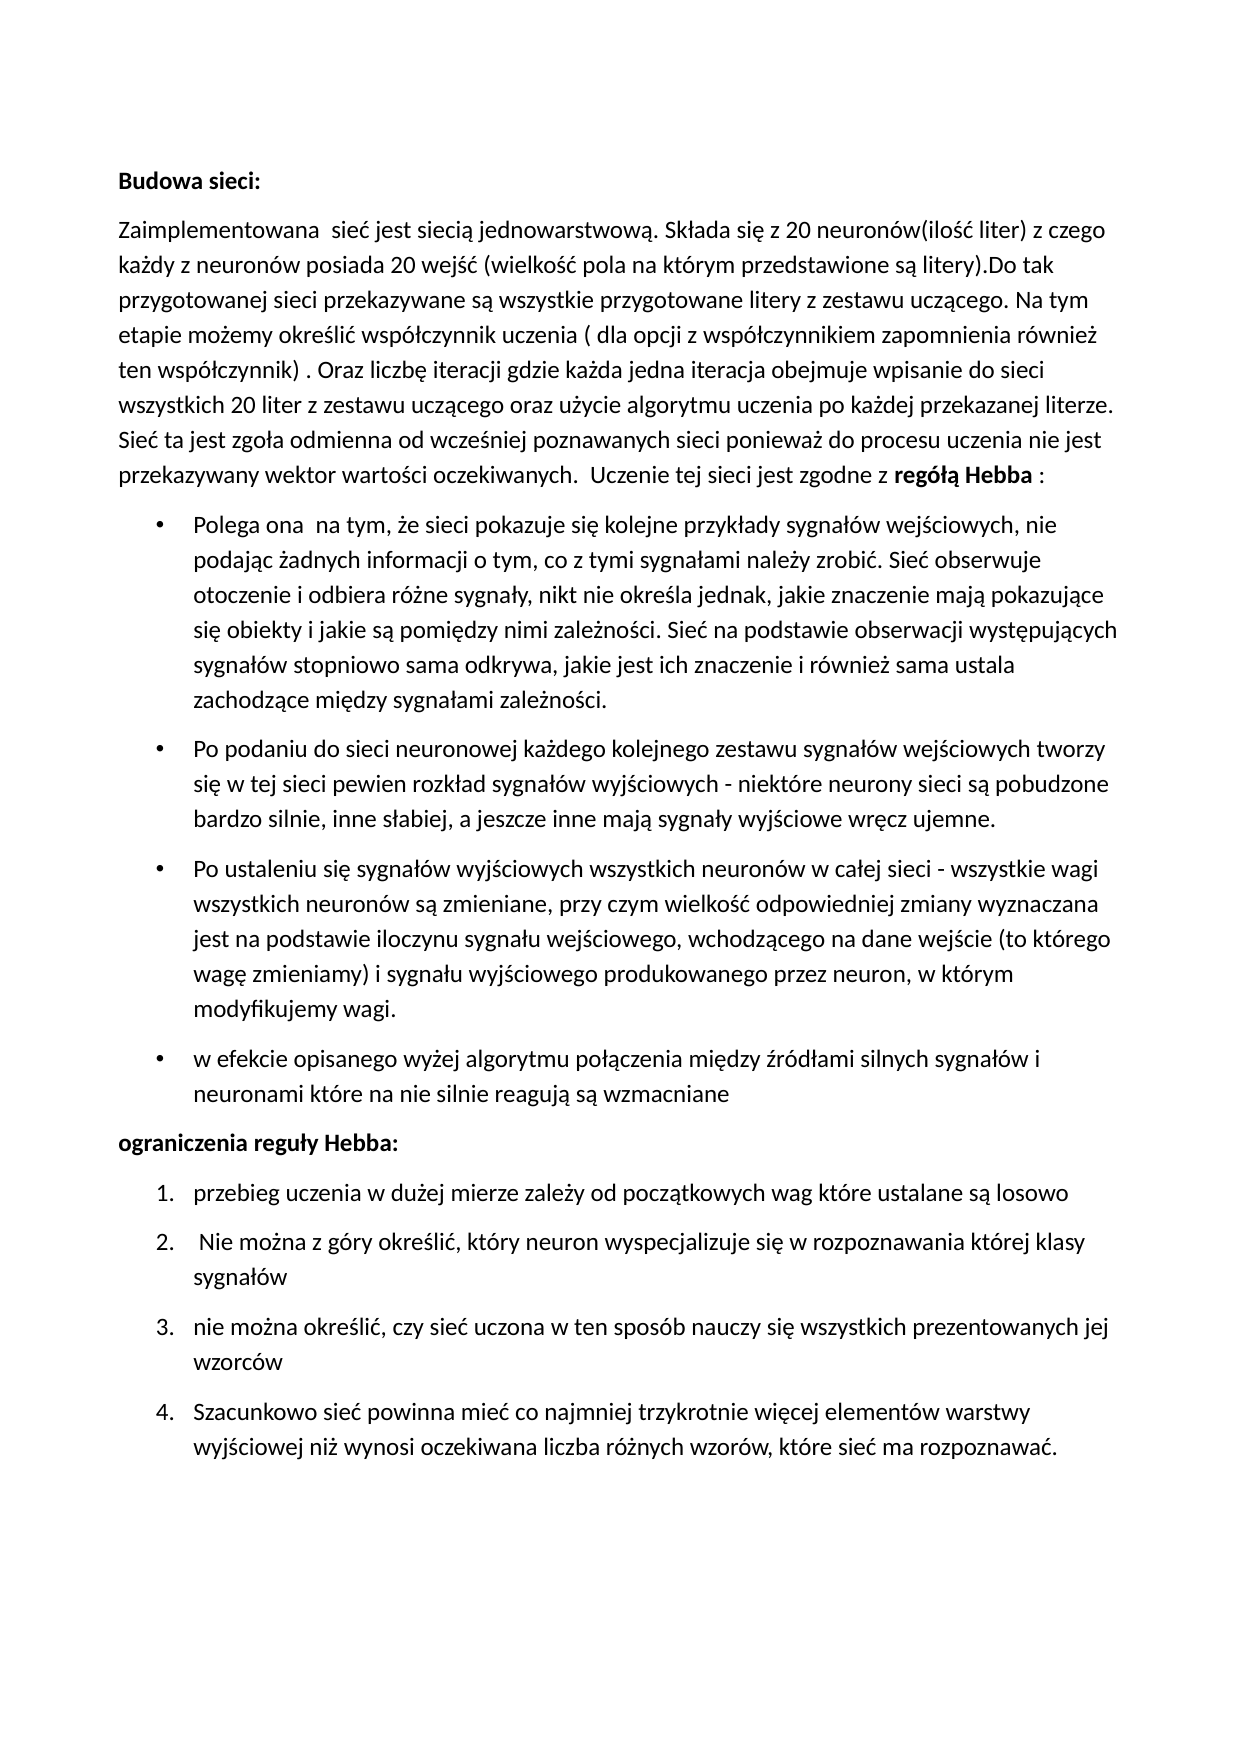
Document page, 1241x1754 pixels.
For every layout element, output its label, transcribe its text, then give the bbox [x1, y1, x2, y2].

text Budowa sieci: [118, 165, 1122, 195]
text Zaimplementowana sieć jest siecią jednowarstwową. Składa się z 20 neuronów(ilość liter) z czego każdy z neuronów posiada 20 wejść (wielkość pola na którym przedstawione są litery).Do tak przygotowanej sieci przekazywane są wszystkie przygotowane litery z zestawu uczącego. Na tym etapie możemy określić współczynnik uczenia ( dla opcji z współczynnikiem zapomnienia również ten współczynnik) . Oraz liczbę iteracji gdzie każda jedna iteracja obejmuje wpisanie do sieci wszystkich 20 liter z zestawu uczącego oraz użycie algorytmu uczenia po każdej przekazanej literze. Sieć ta jest zgoła odmienna od wcześniej poznawanych sieci ponieważ do procesu uczenia nie jest przekazywany wektor wartości oczekiwanych. Uczenie tej sieci jest zgodne z regółą Hebba : [118, 214, 1122, 490]
list Szacunkowo sieć powinna mieć co najmniej trzykrotnie więcej elementów warstwy wyjściowej niż wynosi oczekiwana liczba różnych wzorów, które sieć ma rozpoznawać. [156, 1396, 1122, 1461]
list Nie można z góry określić, który neuron wyspecjalizuje się w rozpoznawania której klasy sygnałów [156, 1227, 1122, 1292]
list Polega ona na tym, że sieci pokazuje się kolejne przykłady sygnałów wejściowych, nie podając żadnych informacji o tym, co z tymi sygnałami należy zrobić. Sieć obserwuje otoczenie i odbiera różne sygnały, nikt nie określa jednak, jakie znaczenie mają pokazujące się obiekty i jakie są pomiędzy nimi zależności. Sieć na podstawie obserwacji występujących sygnałów stopniowo sama odkrywa, jakie jest ich znaczenie i również sama ustala zachodzące między sygnałami zależności. [156, 509, 1122, 714]
list Po ustaleniu się sygnałów wyjściowych wszystkich neuronów w całej sieci - wszystkie wagi wszystkich neuronów są zmieniane, przy czym wielkość odpowiedniej zmiany wyznaczana jest na podstawie iloczynu sygnału wejściowego, wchodzącego na dane wejście (to którego wagę zmieniamy) i sygnału wyjściowego produkowanego przez neuron, w którym modyfikujemy wagi. [156, 853, 1122, 1024]
list w efekcie opisanego wyżej algorytmu połączenia między źródłami silnych sygnałów i neuronami które na nie silnie reagują są wzmacniane [156, 1043, 1122, 1108]
list przebieg uczenia w dużej mierze zależy od początkowych wag które ustalane są losowo [156, 1177, 1122, 1207]
list nie można określić, czy sieć uczona w ten sposób nauczy się wszystkich prezentowanych jej wzorców [156, 1311, 1122, 1377]
text ograniczenia reguły Hebba: [118, 1127, 1122, 1158]
list Po podaniu do sieci neuronowej każdego kolejnego zestawu sygnałów wejściowych tworzy się w tej sieci pewien rozkład sygnałów wyjściowych - niektóre neurony sieci są pobudzone bardzo silnie, inne słabiej, a jeszcze inne mają sygnały wyjściowe wręcz ujemne. [156, 734, 1122, 834]
